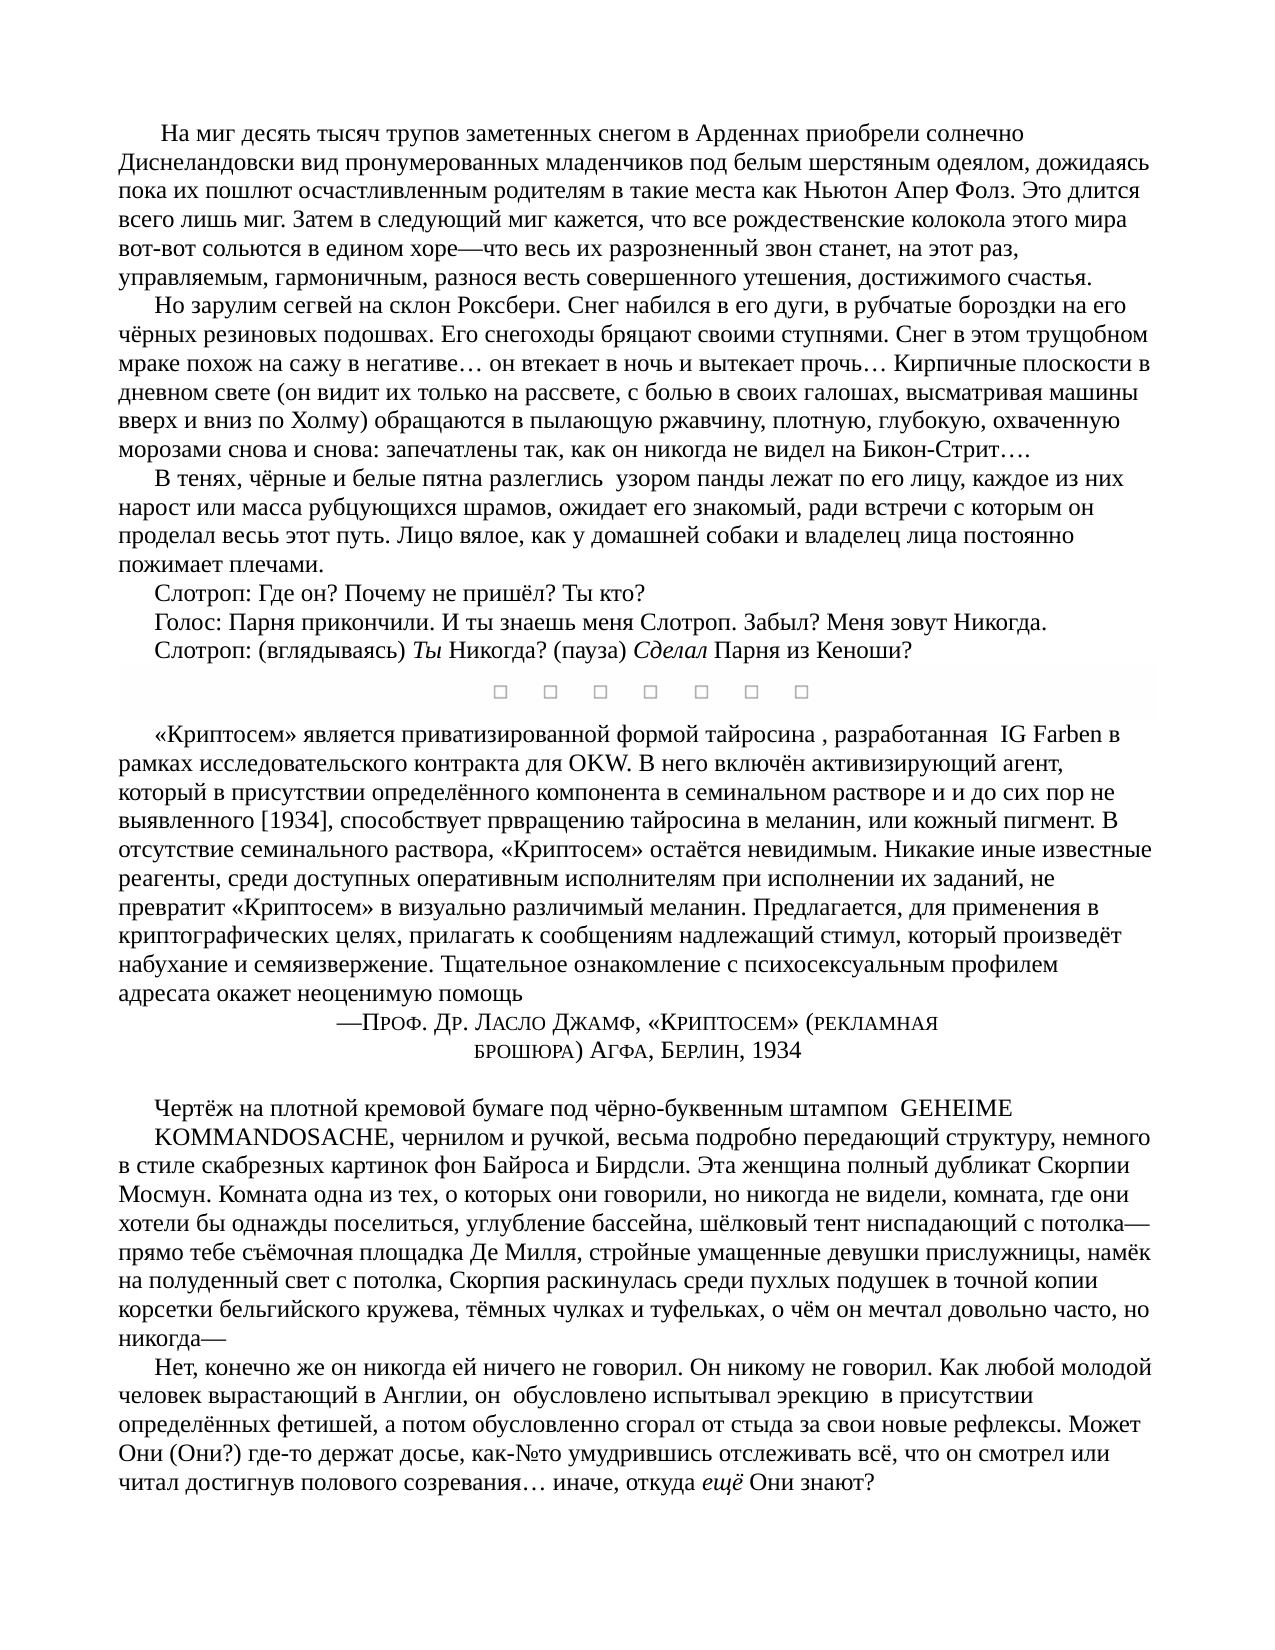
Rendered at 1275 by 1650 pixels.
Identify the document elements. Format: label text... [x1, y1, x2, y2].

text На миг десять тысяч трупов заметенных снегом в Арденнах приобрели солнечно Диснеландовски вид пронумерованных младенчиков под белым шерстяным одеялом, дожидаясь пока их пошлют осчастливленным родителям в такие места как Ньютон Апер Фолз. Это длится всего лишь миг. Затем в следующий миг кажется, что все рождественские колокола этого мира вот-вот сольются в едином хоре—что весь их разрозненный звон станет, на этот раз, управляемым, гармоничным, разнося весть совершенного утешения, достижимого счастья. [118, 118, 1157, 291]
text В тенях, чёрные и белые пятна разлеглись узором панды лежат по его лицу, каждое из них нарост или масса рубцующихся шрамов, ожидает его знакомый, ради встречи с которым он проделал весьь этот путь. Лицо вялое, как у домашней собаки и владелец лица постоянно пожимает плечами. [118, 463, 1157, 578]
text Но зарулим сегвей на склон Роксбери. Снег набился в его дуги, в рубчатые бороздки на его чёрных резиновых подошвах. Его снегоходы бряцают своими ступнями. Снег в этом трущобном мраке похож на сажу в негативе… он втекает в ночь и вытекает прочь… Кирпичные плоскости в дневном свете (он видит их только на рассвете, с болью в своих галошах, высматривая машины вверх и вниз по Холму) обращаются в пылающую ржавчину, плотную, глубокую, охваченную морозами снова и снова: запечатлены так, как он никогда не видел на Бикон-Стрит…. [118, 291, 1157, 463]
text Слотроп: Где он? Почему не пришёл? Ты кто? [118, 578, 1157, 607]
text Голос: Парня прикончили. И ты знаешь меня Слотроп. Забыл? Меня зовут Никогда. [118, 607, 1157, 636]
text KOMMANDOSACHE, чернилом и ручкой, весьма подробно передающий структуру, немного в стиле скабрезных картинок фон Байроса и Бирдсли. Эта женщина полный дубликат Скорпии Мосмун. Комната одна из тех, о которых они говорили, но никогда не видели, комната, где они хотели бы однажды поселиться, углубление бассейна, шёлковый тент ниспадающий с потолка—прямо тебе съёмочная площадка Де Милля, стройные умащенные девушки прислужницы, намёк на полуденный свет с потолка, Скорпия раскинулась среди пухлых подушек в точной копии корсетки бельгийского кружева, тёмных чулках и туфельках, о чём он мечтал довольно часто, но никогда— [118, 1122, 1157, 1352]
text брошюра) Агфа, Берлин, 1934 [118, 1036, 1157, 1064]
picture [118, 664, 1157, 720]
text Чертёж на плотной кремовой бумаге под чёрно-буквенным штампом GEHEIME [118, 1093, 1157, 1122]
text «Криптосем» является приватизированной формой тайросина , разработанная IG Farben в рамках исследовательского контракта для OKW. В него включён активизирующий агент, который в присутствии определённого компонента в семинальном растворе и и до сих пор не выявленного [1934], способствует првращению тайросина в меланин, или кожный пигмент. В отсутствие семинального раствора, «Криптосем» остаётся невидимым. Никакие иные известные реагенты, среди доступных оперативным исполнителям при исполнении их заданий, не превратит «Криптосем» в визуально различимый меланин. Предлагается, для применения в криптографических целях, прилагать к сообщениям надлежащий стимул, который произведёт набухание и семяизвержение. Тщательное ознакомление с психосексуальным профилем адресата окажет неоценимую помощь [118, 720, 1157, 1007]
text —Проф. Др. Ласло Джамф, «Криптосем» (рекламная [118, 1007, 1157, 1036]
text Слотроп: (вглядываясь) Ты Никогда? (пауза) Сделал Парня из Кеноши? [118, 636, 1157, 664]
text Нет, конечно же он никогда ей ничего не говорил. Он никому не говорил. Как любой молодой человек вырастающий в Англии, он обусловлено испытывал эрекцию в присутствии определённых фетишей, а потом обусловленно сгорал от стыда за свои новые рефлексы. Может Они (Они?) где-то держат досье, как-№то умудрившись отслеживать всё, что он смотрел или читал достигнув полового созревания… иначе, откуда ещё Они знают? [118, 1352, 1157, 1496]
